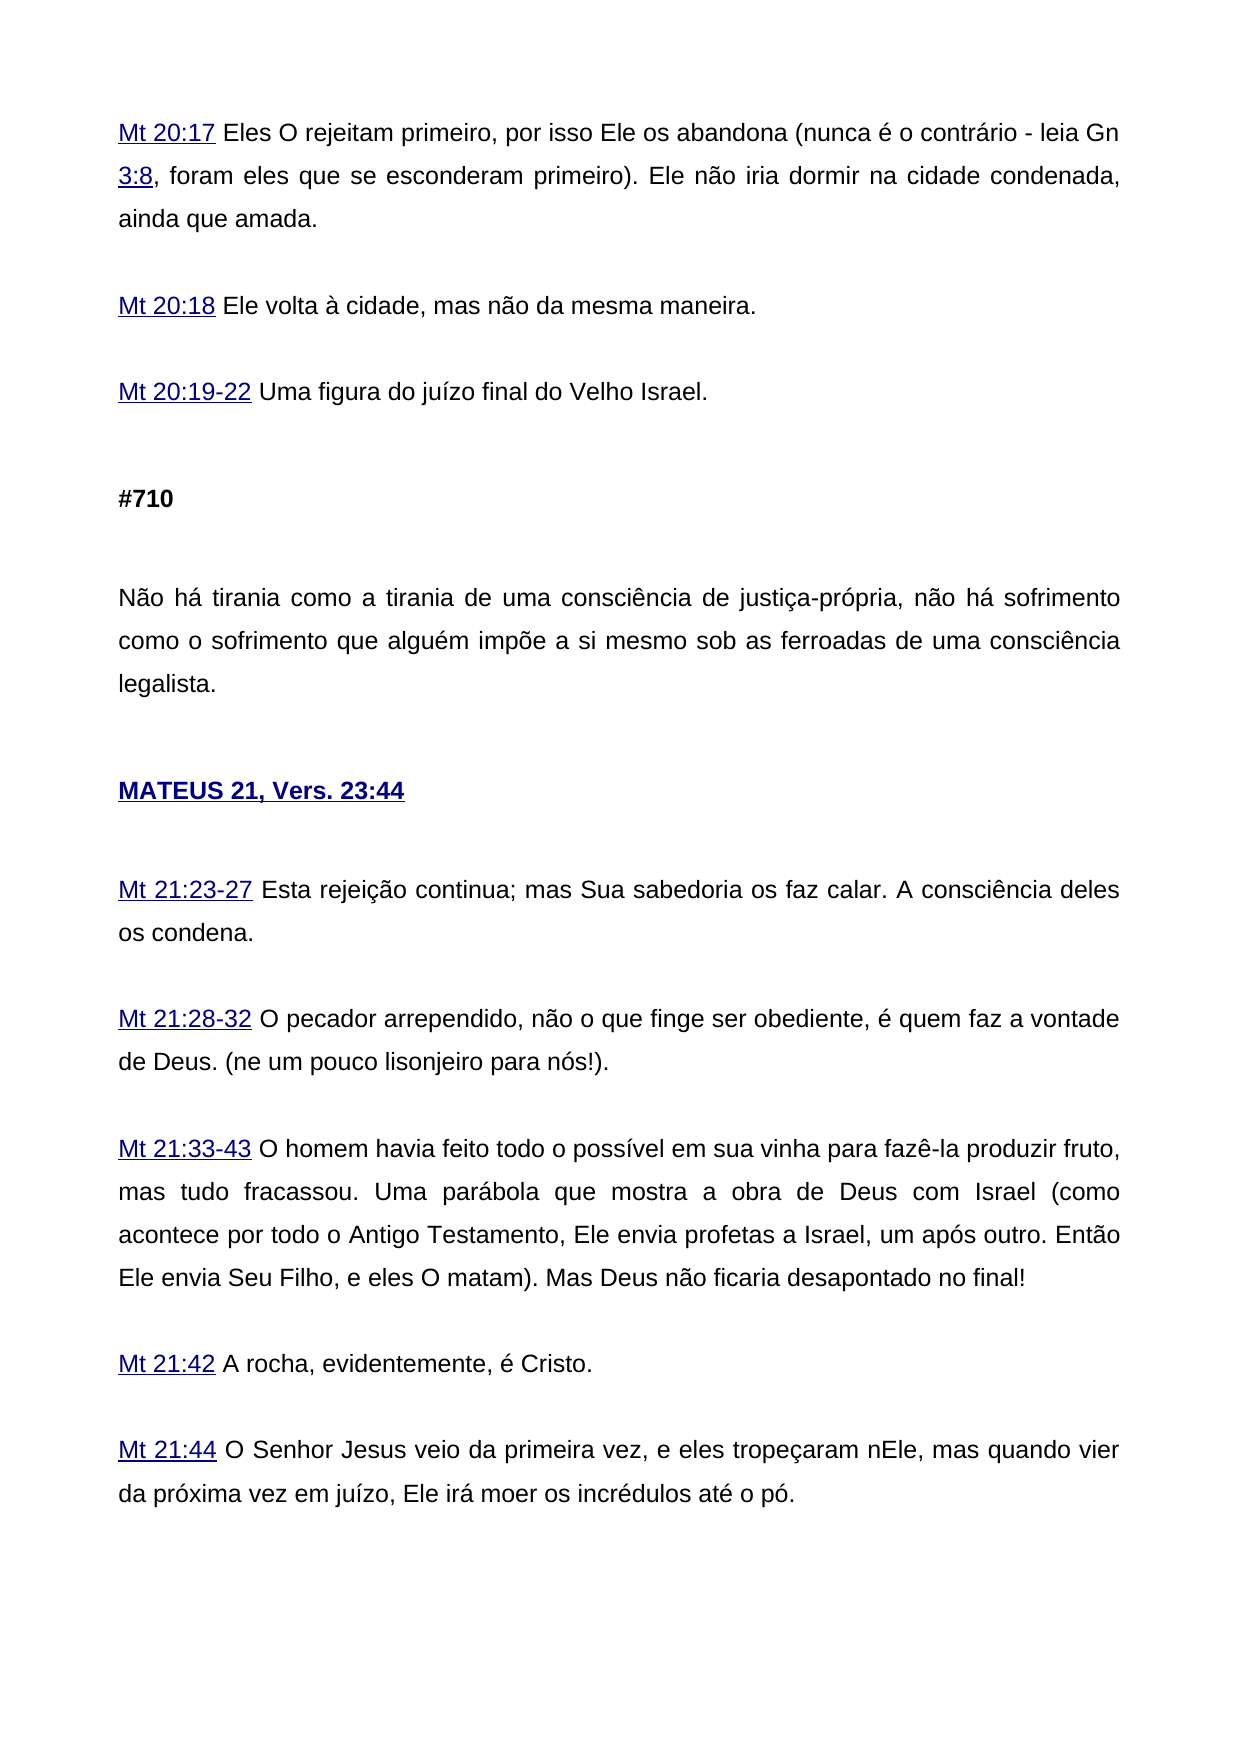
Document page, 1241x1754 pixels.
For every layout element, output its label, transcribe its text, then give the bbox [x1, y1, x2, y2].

text Mt 20:17 Eles O rejeitam primeiro, por isso Ele os abandona (nunca é o contrário - leia Gn 3:8, foram eles que se esconderam primeiro). Ele não iria dormir na cidade condenada, ainda que amada. [118, 118, 1122, 233]
subtitle #710 [118, 484, 1122, 513]
subtitle MATEUS 21, Vers. 23:44 [118, 776, 1122, 805]
text Não há tirania como a tirania de uma consciência de justiça-própria, não há sofrimento como o sofrimento que alguém impõe a si mesmo sob as ferroadas de uma consciência legalista. [118, 583, 1122, 698]
text Mt 21:42 A rocha, evidentemente, é Cristo. [118, 1349, 1122, 1378]
text Mt 21:28-32 O pecador arrependido, não o que finge ser obediente, é quem faz a vontade de Deus. (ne um pouco lisonjeiro para nós!). [118, 1004, 1122, 1076]
text Mt 21:44 O Senhor Jesus veio da primeira vez, e eles tropeçaram nEle, mas quando vier da próxima vez em juízo, Ele irá moer os incrédulos até o pó. [118, 1435, 1122, 1507]
text Mt 20:19-22 Uma figura do juízo final do Velho Israel. [118, 377, 1122, 406]
text Mt 20:18 Ele volta à cidade, mas não da mesma maneira. [118, 291, 1122, 319]
text Mt 21:23-27 Esta rejeição continua; mas Sua sabedoria os faz calar. A consciência deles os condena. [118, 875, 1122, 947]
text Mt 21:33-43 O homem havia feito todo o possível em sua vinha para fazê-la produzir fruto, mas tudo fracassou. Uma parábola que mostra a obra de Deus com Israel (como acontece por todo o Antigo Testamento, Ele envia profetas a Israel, um após outro. Então Ele envia Seu Filho, e eles O matam). Mas Deus não ficaria desapontado no final! [118, 1133, 1122, 1292]
